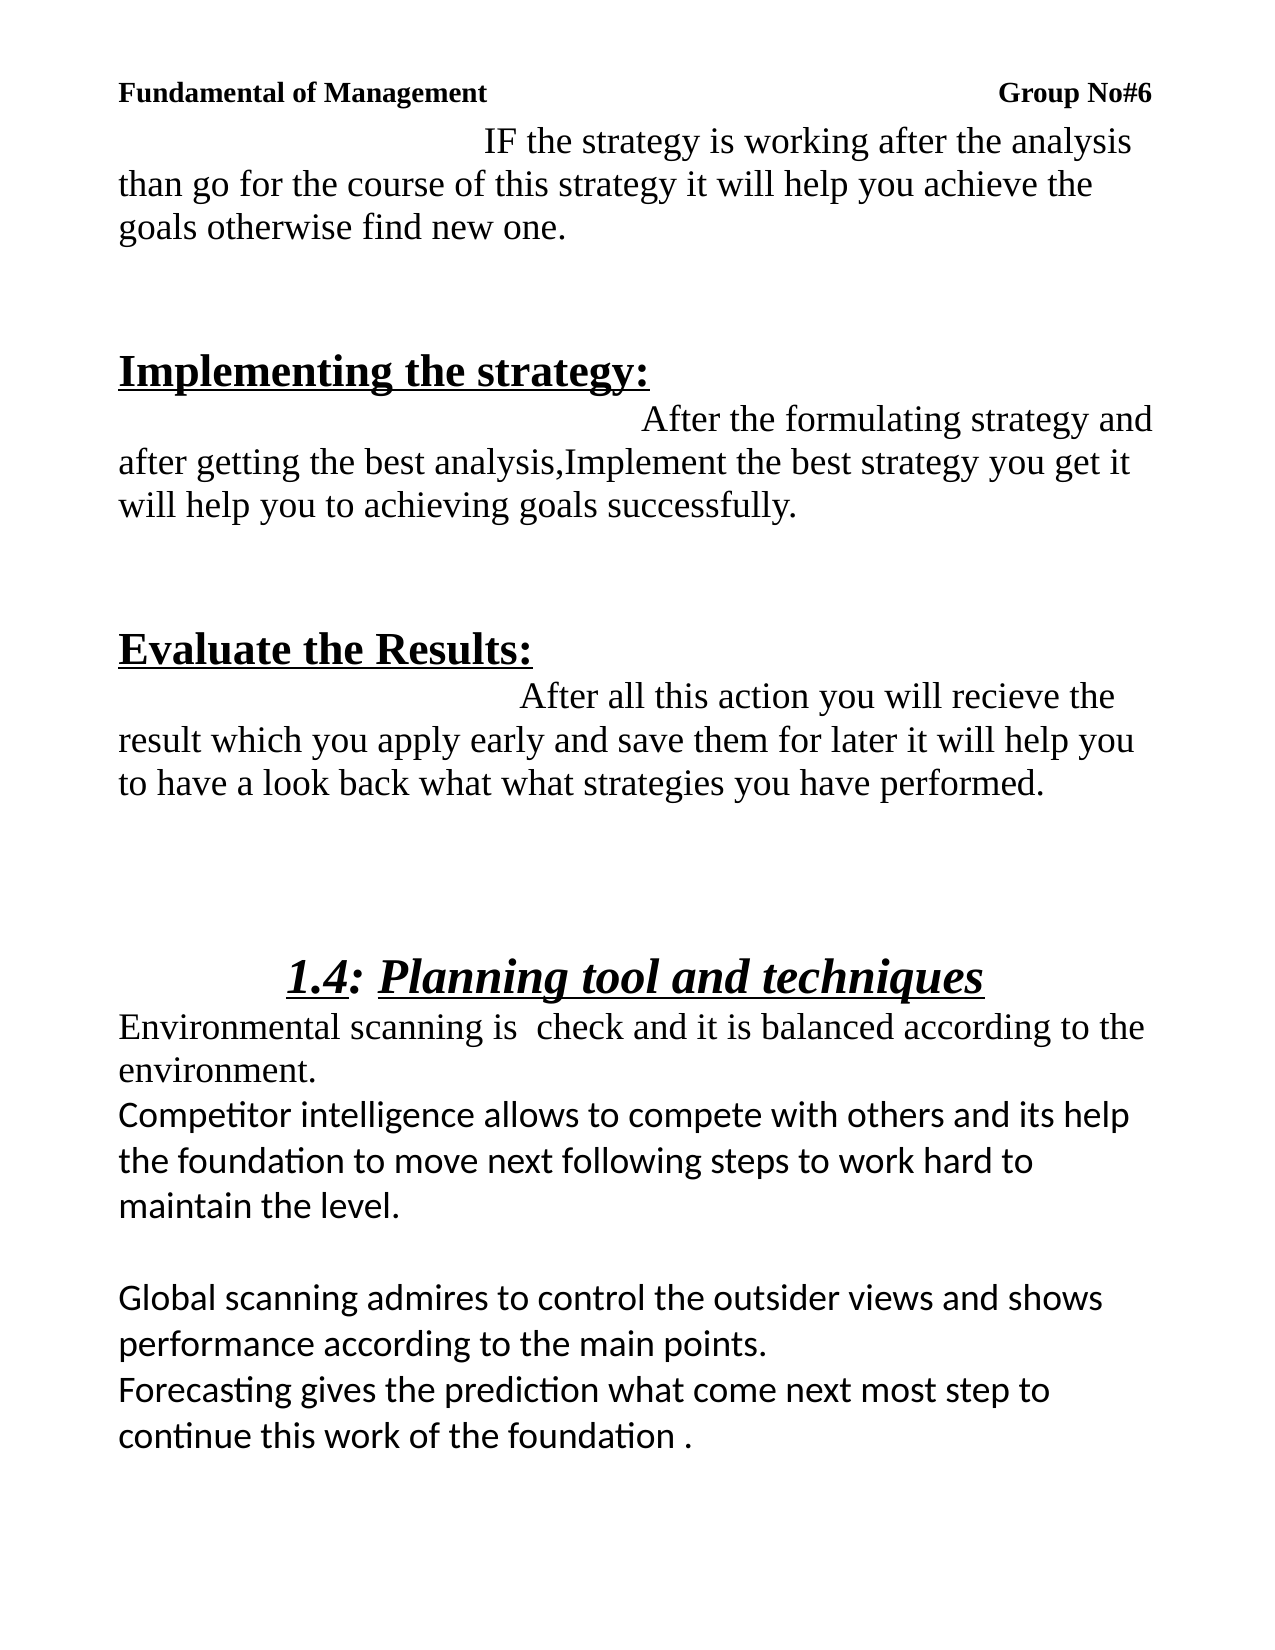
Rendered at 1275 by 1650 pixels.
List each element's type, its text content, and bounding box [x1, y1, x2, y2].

text Environmental scanning is check and it is balanced according to the environment. [118, 1004, 1157, 1091]
text IF the strategy is working after the analysis than go for the course of this strategy it will help you achieve the goals otherwise find new one. [118, 118, 1157, 247]
text After the formulating strategy and after getting the best analysis,Implement the best strategy you get it will help you to achieving goals successfully. [118, 396, 1157, 525]
text Forecasting gives the prediction what come next most step to continue this work of the foundation . [118, 1366, 1157, 1457]
text 1.4: Planning tool and techniques [118, 947, 1157, 1004]
text After all this action you will recieve the result which you apply early and save them for later it will help you to have a look back what what strategies you have performed. [118, 674, 1157, 803]
text Implementing the strategy: [118, 343, 1157, 396]
text Evaluate the Results: [118, 621, 1157, 674]
text Competitor intelligence allows to compete with others and its help the foundation to move next following steps to work hard to maintain the level. [118, 1091, 1157, 1228]
text Global scanning admires to control the outsider views and shows performance according to the main points. [118, 1274, 1157, 1366]
